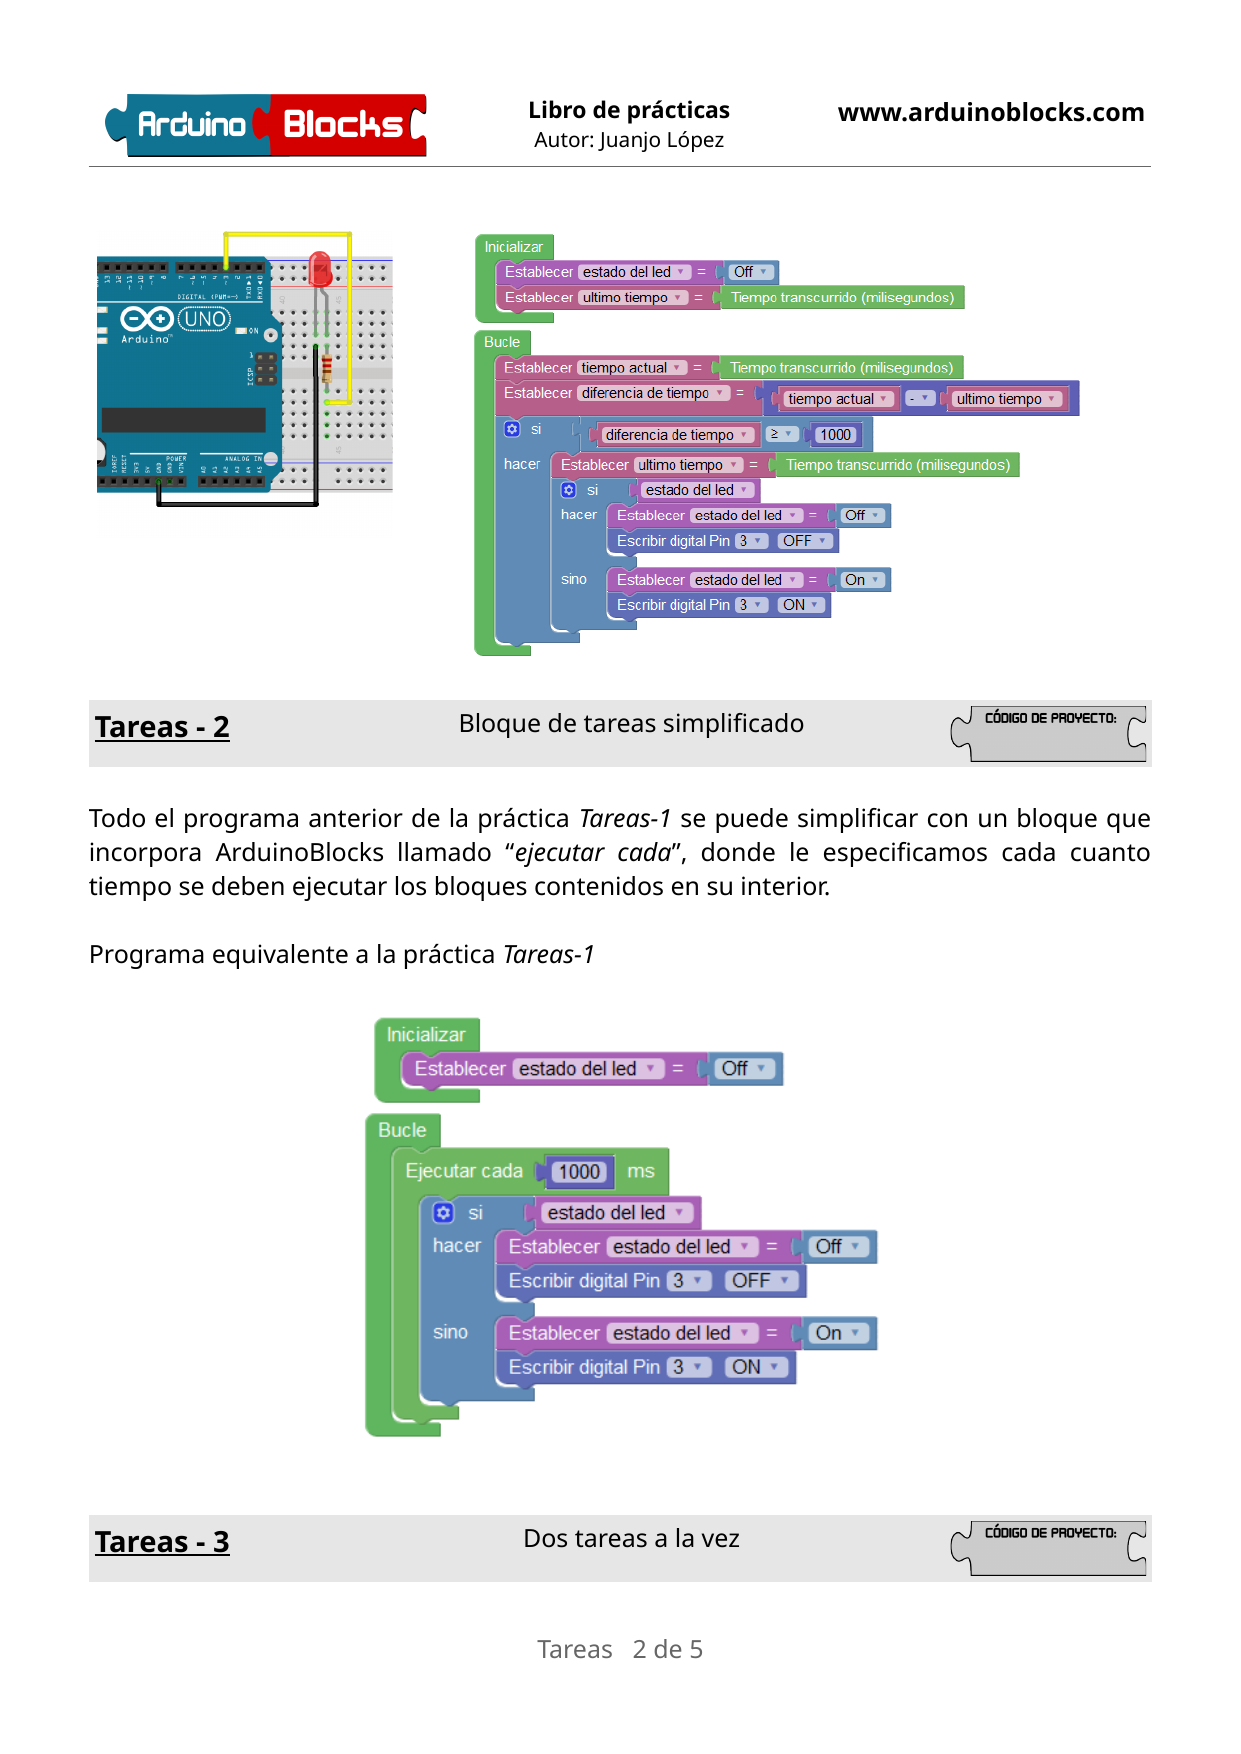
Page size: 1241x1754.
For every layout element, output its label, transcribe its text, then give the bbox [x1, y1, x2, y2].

table_header [401, 224, 1152, 700]
picture [97, 230, 393, 538]
picture [950, 1521, 1147, 1576]
table_header [89, 224, 401, 700]
text Programa equivalente a la práctica Tareas-1 [88, 937, 1152, 971]
table_header Tareas - 3 [89, 1515, 318, 1582]
table_header Dos tareas a la vez [318, 1515, 945, 1582]
picture [360, 1011, 881, 1442]
table_header [89, 1005, 1152, 1447]
table_header [945, 1515, 1152, 1582]
table_header Tareas - 2 [89, 700, 318, 767]
table_header Bloque de tareas simplificado [318, 700, 945, 767]
picture [950, 706, 1147, 762]
picture [105, 94, 427, 157]
text Todo el programa anterior de la práctica Tareas-1 se puede simplificar con un bloque que incorpora ArduinoBlocks llamado “ejecutar cada”, donde le especificamos cada cuanto tiempo se deben ejecutar los bloques contenidos en su interior. [88, 801, 1152, 903]
picture [470, 230, 1082, 661]
table_header [945, 700, 1152, 767]
